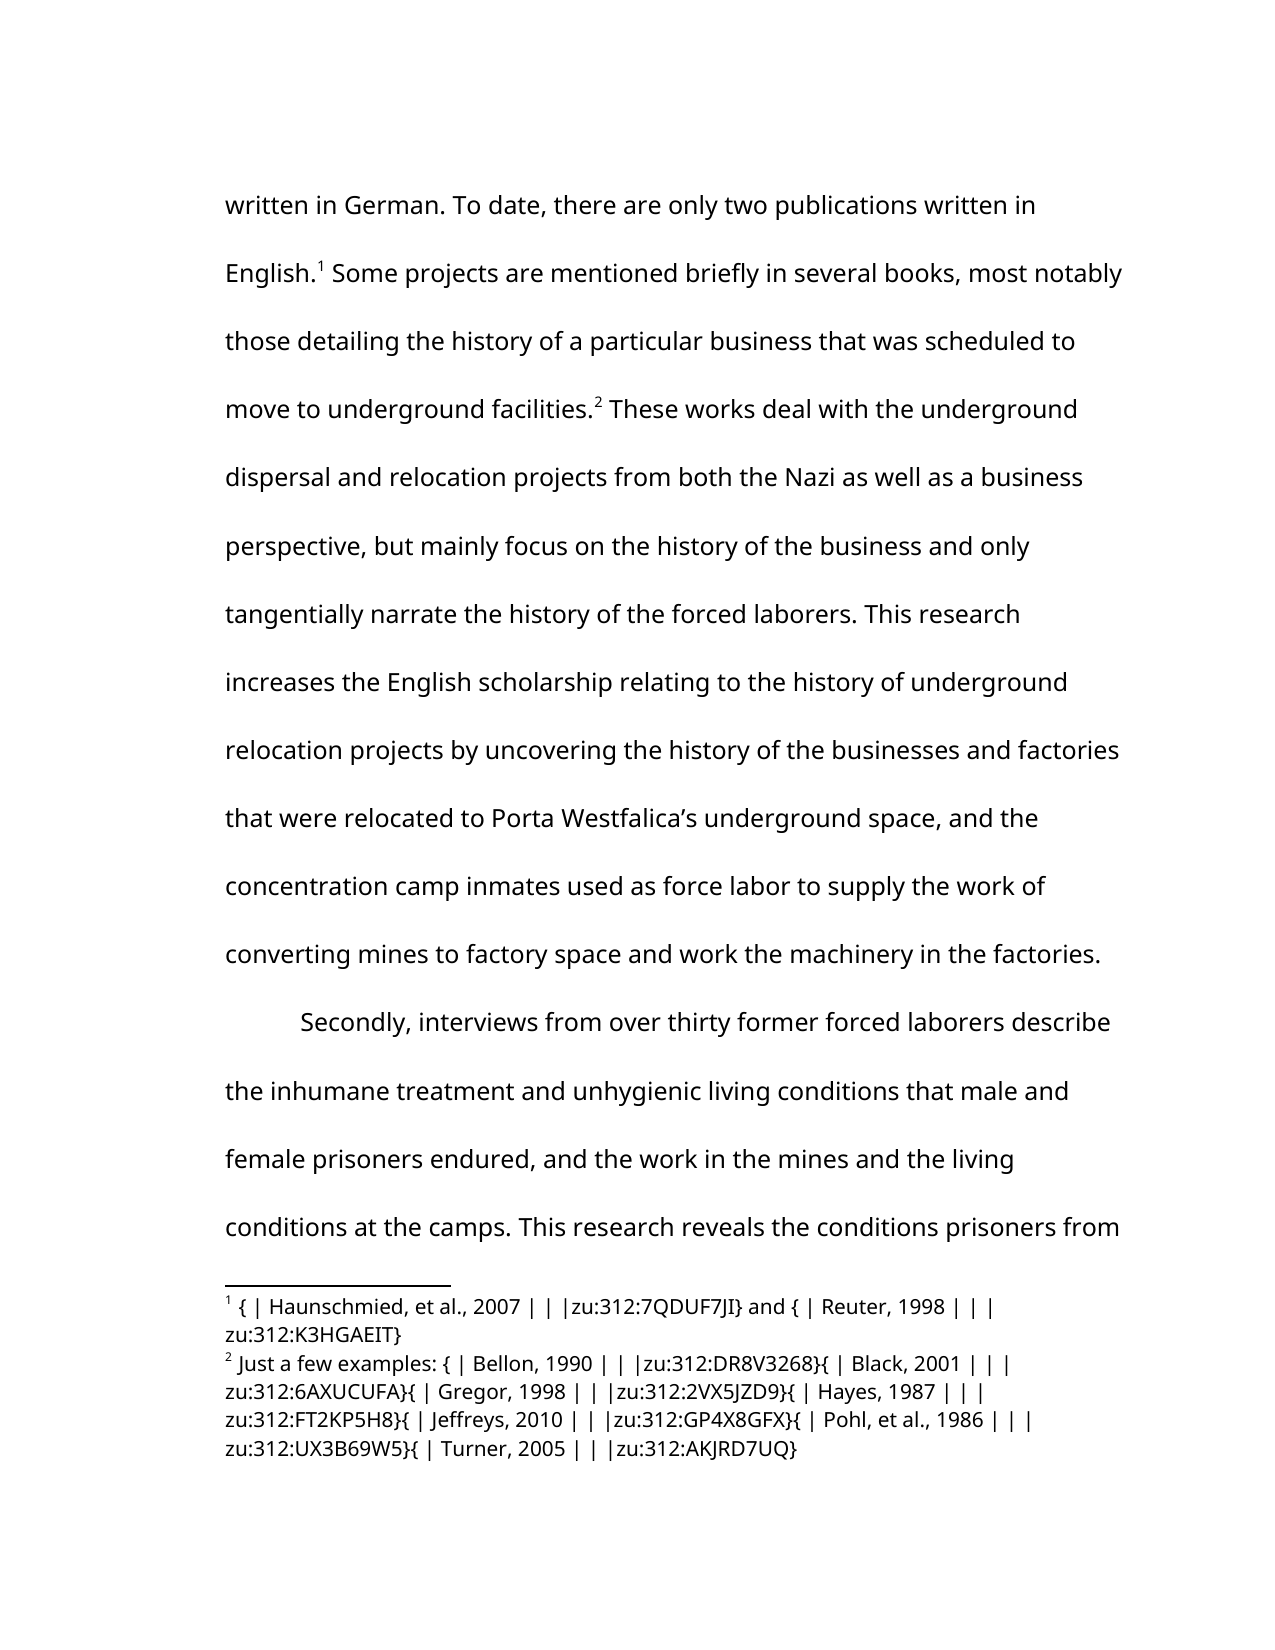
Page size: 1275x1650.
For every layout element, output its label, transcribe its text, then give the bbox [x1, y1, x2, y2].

text { | Haunschmied, et al., 2007 | | |zu:312:7QDUF7JI} and { | Reuter, 1998 | | |zu:312:K3HGAEIT} [225, 1292, 1125, 1349]
text Secondly, interviews from over thirty former forced laborers describe the inhumane treatment and unhygienic living conditions that male and female prisoners endured, and the work in the mines and the living conditions at the camps. This research reveals the conditions prisoners from [225, 1005, 1125, 1243]
text Just a few examples: { | Bellon, 1990 | | |zu:312:DR8V3268}{ | Black, 2001 | | |zu:312:6AXUCUFA}{ | Gregor, 1998 | | |zu:312:2VX5JZD9}{ | Hayes, 1987 | | |zu:312:FT2KP5H8}{ | Jeffreys, 2010 | | |zu:312:GP4X8GFX}{ | Pohl, et al., 1986 | | |zu:312:UX3B69W5}{ | Turner, 2005 | | |zu:312:AKJRD7UQ} [225, 1349, 1125, 1462]
text written in German. To date, there are only two publications written in English. Some projects are mentioned briefly in several books, most notably those detailing the history of a particular business that was scheduled to move to underground facilities. These works deal with the underground dispersal and relocation projects from both the Nazi as well as a business perspective, but mainly focus on the history of the business and only tangentially narrate the history of the forced laborers. This research increases the English scholarship relating to the history of underground relocation projects by uncovering the history of the businesses and factories that were relocated to Porta Westfalica’s underground space, and the concentration camp inmates used as force labor to supply the work of converting mines to factory space and work the machinery in the factories. [225, 187, 1125, 971]
